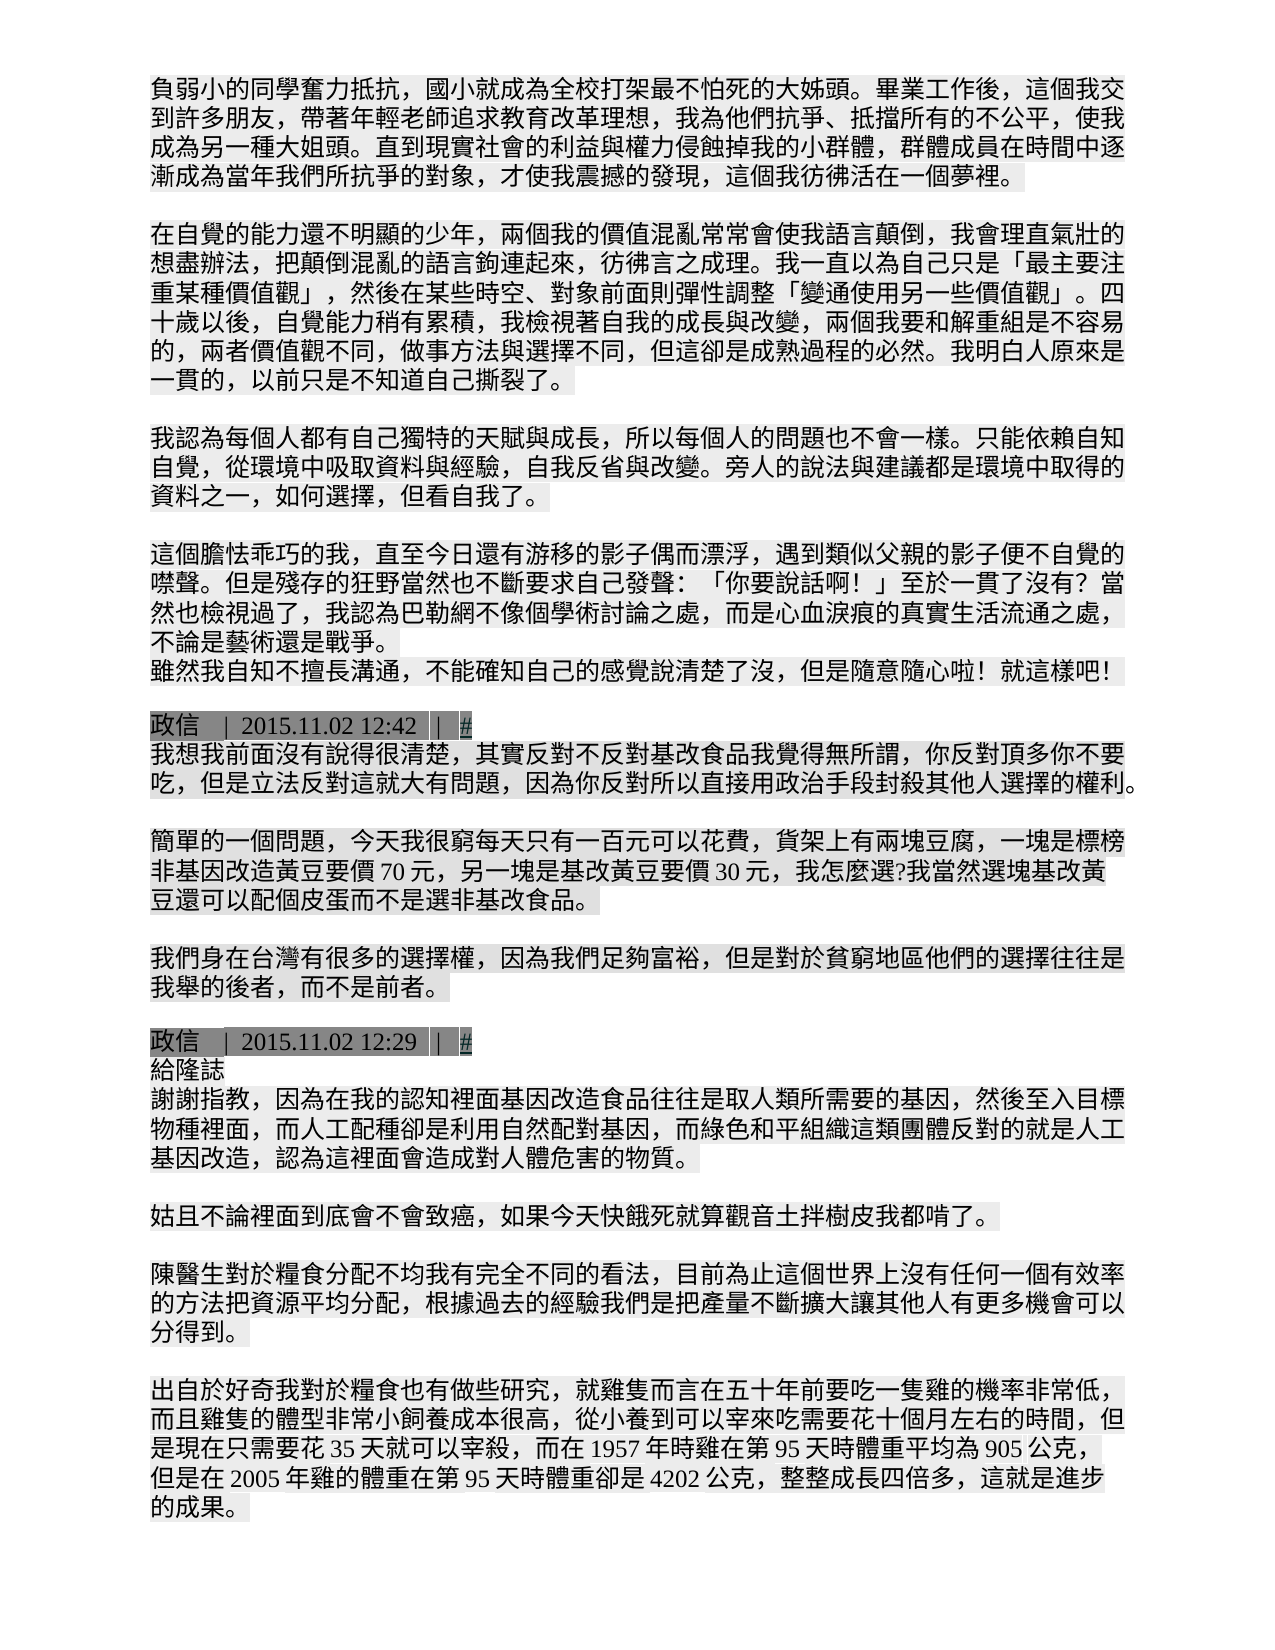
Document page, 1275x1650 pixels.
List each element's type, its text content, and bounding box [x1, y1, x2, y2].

text 給隆誌 謝謝指教，因為在我的認知裡面基因改造食品往往是取人類所需要的基因，然後至入目標物種裡面，而人工配種卻是利用自然配對基因，而綠色和平組織這類團體反對的就是人工基因改造，認為這裡面會造成對人體危害的物質。 姑且不論裡面到底會不會致癌，如果今天快餓死就算觀音土拌樹皮我都啃了。 陳醫生對於糧食分配不均我有完全不同的看法，目前為止這個世界上沒有任何一個有效率的方法把資源平均分配，根據過去的經驗我們是把產量不斷擴大讓其他人有更多機會可以分得到。 出自於好奇我對於糧食也有做些研究，就雞隻而言在五十年前要吃一隻雞的機率非常低，而且雞隻的體型非常小飼養成本很高，從小養到可以宰來吃需要花十個月左右的時間，但是現在只需要花35天就可以宰殺，而在1957年時雞在第95天時體重平均為905公克，但是在2005年雞的體重在第95天時體重卻是4202公克，整整成長四倍多，這就是進步的成果。 [150, 1057, 1125, 1551]
text 負弱小的同學奮力抵抗，國小就成為全校打架最不怕死的大姊頭。畢業工作後，這個我交到許多朋友，帶著年輕老師追求教育改革理想，我為他們抗爭、抵擋所有的不公平，使我成為另一種大姐頭。直到現實社會的利益與權力侵蝕掉我的小群體，群體成員在時間中逐漸成為當年我們所抗爭的對象，才使我震撼的發現，這個我彷彿活在一個夢裡。 在自覺的能力還不明顯的少年，兩個我的價值混亂常常會使我語言顛倒，我會理直氣壯的想盡辦法，把顛倒混亂的語言鉤連起來，彷彿言之成理。我一直以為自己只是「最主要注重某種價值觀」，然後在某些時空、對象前面則彈性調整「變通使用另一些價值觀」。四十歲以後，自覺能力稍有累積，我檢視著自我的成長與改變，兩個我要和解重組是不容易的，兩者價值觀不同，做事方法與選擇不同，但這卻是成熟過程的必然。我明白人原來是一貫的，以前只是不知道自己撕裂了。 我認為每個人都有自己獨特的天賦與成長，所以每個人的問題也不會一樣。只能依賴自知自覺，從環境中吸取資料與經驗，自我反省與改變。旁人的說法與建議都是環境中取得的資料之一，如何選擇，但看自我了。 這個膽怯乖巧的我，直至今日還有游移的影子偶而漂浮，遇到類似父親的影子便不自覺的噤聲。但是殘存的狂野當然也不斷要求自己發聲：「你要說話啊！」至於一貫了沒有？當然也檢視過了，我認為巴勒網不像個學術討論之處，而是心血淚痕的真實生活流通之處，不論是藝術還是戰爭。 雖然我自知不擅長溝通，不能確知自己的感覺說清楚了沒，但是隨意隨心啦！就這樣吧！ [150, 75, 1125, 686]
text 我想我前面沒有說得很清楚，其實反對不反對基改食品我覺得無所謂，你反對頂多你不要吃，但是立法反對這就大有問題，因為你反對所以直接用政治手段封殺其他人選擇的權利。 簡單的一個問題，今天我很窮每天只有一百元可以花費，貨架上有兩塊豆腐，一塊是標榜非基因改造黃豆要價70元，另一塊是基改黃豆要價30元，我怎麼選?我當然選塊基改黃豆還可以配個皮蛋而不是選非基改食品。 我們身在台灣有很多的選擇權，因為我們足夠富裕，但是對於貧窮地區他們的選擇往往是我舉的後者，而不是前者。 [150, 741, 1125, 1002]
text 政信 | 2015.11.02 12:29 | # [150, 1027, 1125, 1057]
text 政信 | 2015.11.02 12:42 | # [150, 711, 1125, 741]
